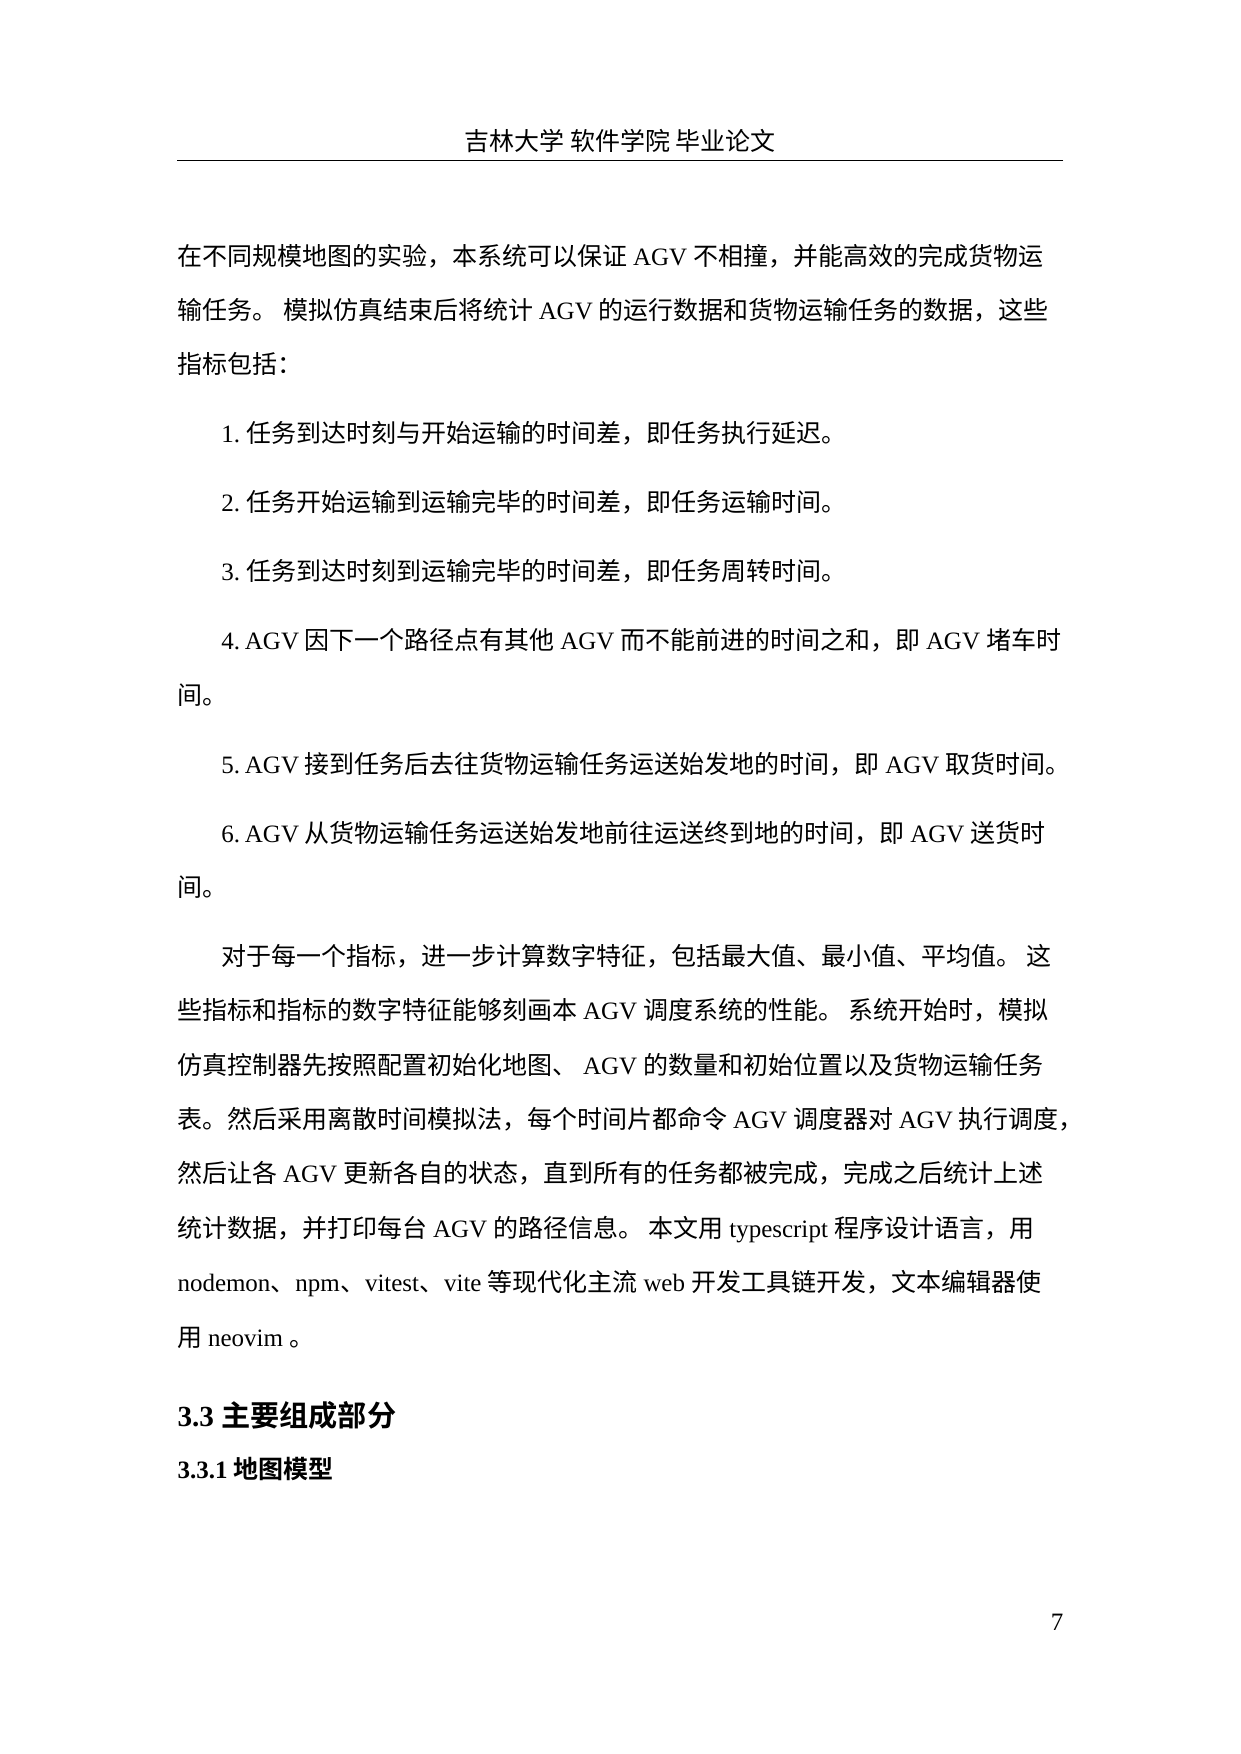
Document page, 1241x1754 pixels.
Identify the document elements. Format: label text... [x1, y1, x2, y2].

subtitle 3.3.1 地图模型 [177, 1449, 1063, 1485]
text 3. 任务到达时刻到运输完毕的时间差，即任务周转时间。 [177, 552, 1063, 588]
text 2. 任务开始运输到运输完毕的时间差，即任务运输时间。 [177, 483, 1063, 519]
text 1. 任务到达时刻与开始运输的时间差，即任务执行延迟。 [177, 414, 1063, 450]
text 6. AGV 从货物运输任务运送始发地前往运送终到地的时间，即 AGV 送货时间。 [177, 813, 1063, 904]
subtitle 3.3 主要组成部分 [177, 1392, 1063, 1434]
text 5. AGV 接到任务后去往货物运输任务运送始发地的时间，即 AGV 取货时间。 [177, 744, 1063, 780]
text 在不同规模地图的实验，本系统可以保证 AGV 不相撞，并能高效的完成货物运输任务。 模拟仿真结束后将统计 AGV 的运行数据和货物运输任务的数据，这些指标包括： [177, 236, 1063, 381]
text 4. AGV 因下一个路径点有其他 AGV 而不能前进的时间之和，即 AGV 堵车时间。 [177, 621, 1063, 711]
text 对于每一个指标，进一步计算数字特征，包括最大值、最小值、平均值。 这些指标和指标的数字特征能够刻画本 AGV 调度系统的性能。 系统开始时，模拟仿真控制器先按照配置初始化地图、 AGV 的数量和初始位置以及货物运输任务表。然后采用离散时间模拟法，每个时间片都命令 AGV 调度器对 AGV 执行调度，然后让各 AGV 更新各自的状态，直到所有的任务都被完成，完成之后统计上述统计数据，并打印每台 AGV 的路径信息。 本文用 typescript 程序设计语言，用 nodemon、npm、vitest、vite 等现代化主流 web 开发工具链开发，文本编辑器使用 neovim 。 [177, 936, 1063, 1353]
